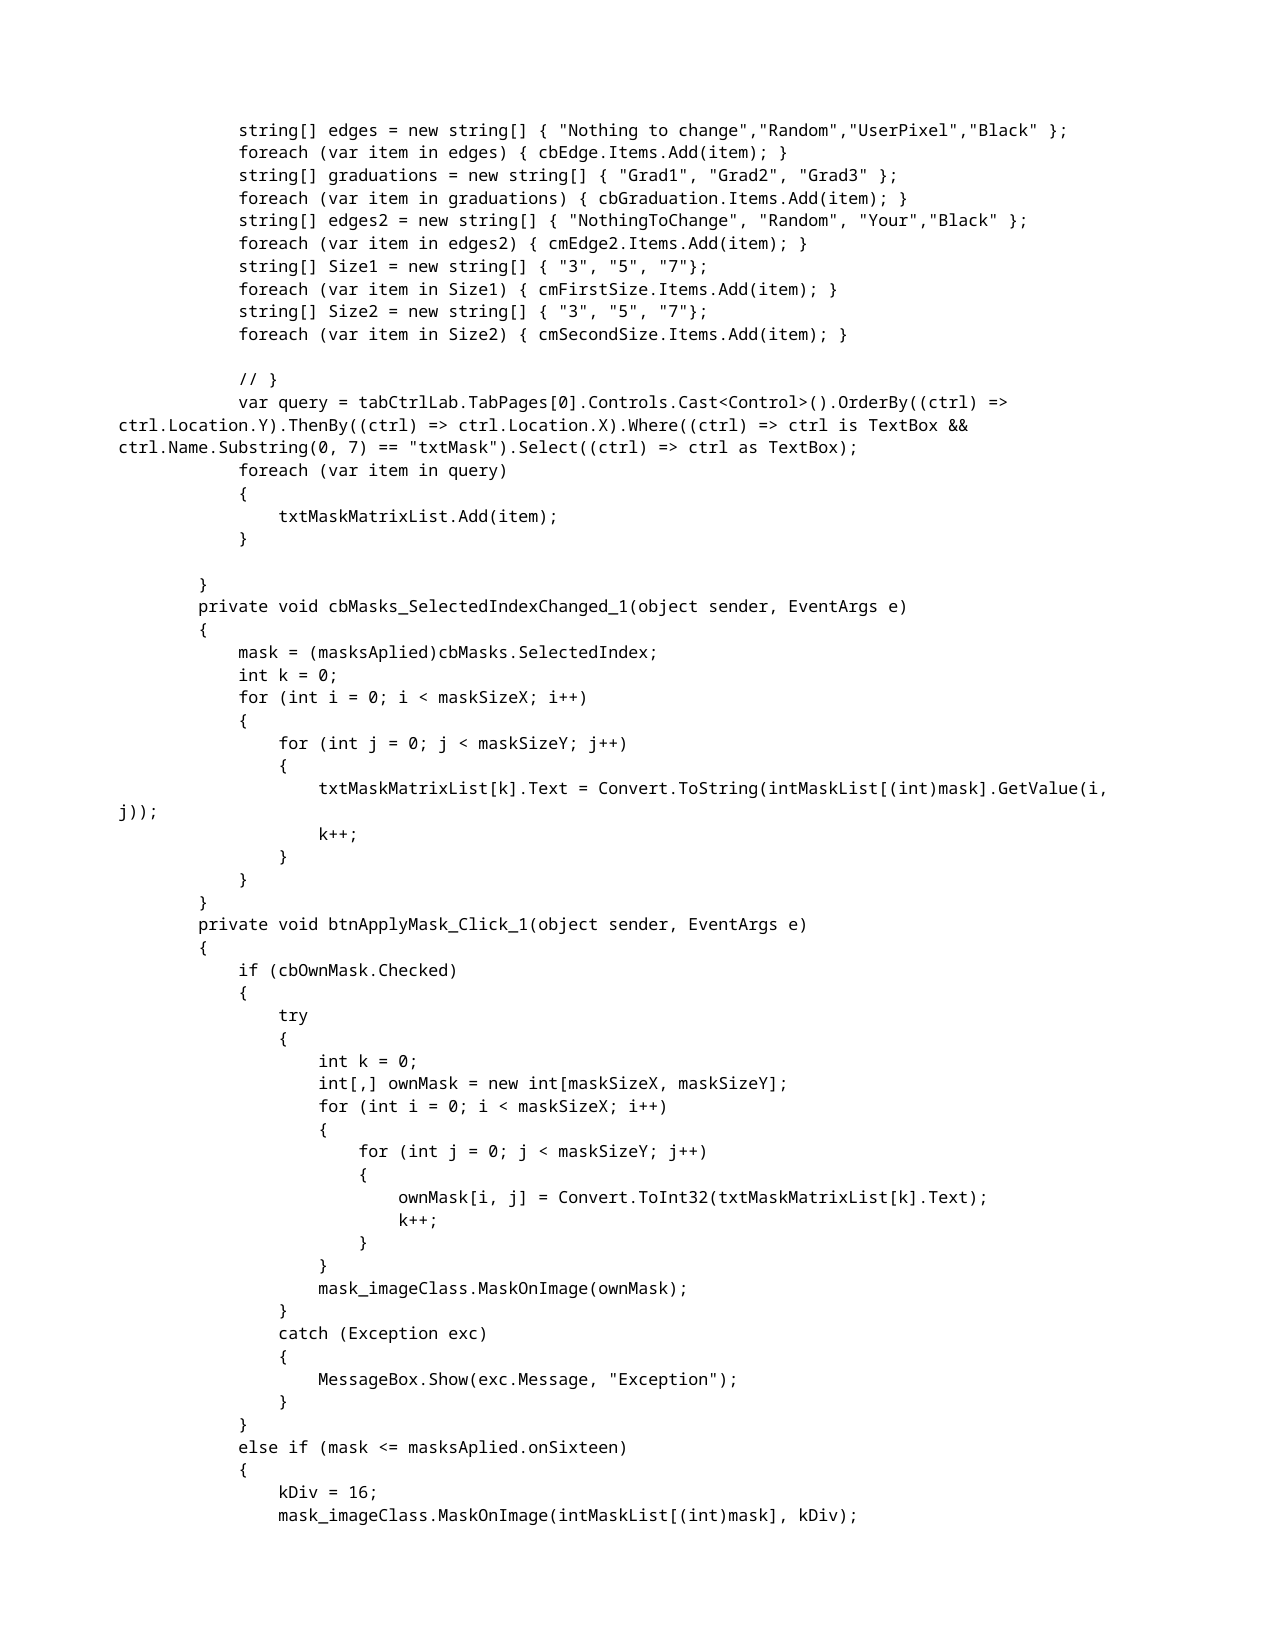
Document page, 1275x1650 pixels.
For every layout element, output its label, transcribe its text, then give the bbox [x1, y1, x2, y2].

text } [118, 845, 1157, 867]
text for (int j = 0; j < maskSizeY; j++) [118, 1140, 1157, 1163]
text mask_imageClass.MaskOnImage(intMaskList[(int)mask], kDiv); [118, 1503, 1157, 1526]
text { [118, 1458, 1157, 1481]
text var query = tabCtrlLab.TabPages[0].Controls.Cast<Control>().OrderBy((ctrl) => ctrl.Location.Y).ThenBy((ctrl) => ctrl.Location.X).Where((ctrl) => ctrl is TextBox && ctrl.Name.Substring(0, 7) == "txtMask").Select((ctrl) => ctrl as TextBox); [118, 391, 1157, 459]
text string[] edges = new string[] { "Nothing to change","Random","UserPixel","Black" }; [118, 118, 1157, 141]
text { [118, 936, 1157, 958]
text { [118, 1117, 1157, 1140]
text int k = 0; [118, 663, 1157, 686]
text k++; [118, 1208, 1157, 1231]
text } [118, 867, 1157, 890]
text int[,] ownMask = new int[maskSizeX, maskSizeY]; [118, 1072, 1157, 1094]
text else if (mask <= masksAplied.onSixteen) [118, 1435, 1157, 1458]
text txtMaskMatrixList.Add(item); [118, 504, 1157, 527]
text foreach (var item in edges2) { cmEdge2.Items.Add(item); } [118, 232, 1157, 254]
text MessageBox.Show(exc.Message, "Exception"); [118, 1367, 1157, 1390]
text if (cbOwnMask.Checked) [118, 958, 1157, 981]
text } [118, 1412, 1157, 1435]
text mask = (masksAplied)cbMasks.SelectedIndex; [118, 640, 1157, 663]
text string[] Size2 = new string[] { "3", "5", "7"}; [118, 300, 1157, 322]
text mask_imageClass.MaskOnImage(ownMask); [118, 1276, 1157, 1299]
text { [118, 754, 1157, 777]
text string[] Size1 = new string[] { "3", "5", "7"}; [118, 254, 1157, 277]
text try [118, 1004, 1157, 1026]
text } [118, 890, 1157, 913]
text { [118, 1026, 1157, 1049]
text int k = 0; [118, 1049, 1157, 1072]
text private void cbMasks_SelectedIndexChanged_1(object sender, EventArgs e) [118, 595, 1157, 618]
text } [118, 1231, 1157, 1253]
text string[] edges2 = new string[] { "NothingToChange", "Random", "Your","Black" }; [118, 209, 1157, 232]
text } [118, 527, 1157, 549]
text kDiv = 16; [118, 1481, 1157, 1503]
text } [118, 572, 1157, 595]
text for (int i = 0; i < maskSizeX; i++) [118, 686, 1157, 708]
text } [118, 1299, 1157, 1322]
text foreach (var item in Size1) { cmFirstSize.Items.Add(item); } [118, 277, 1157, 300]
text foreach (var item in graduations) { cbGraduation.Items.Add(item); } [118, 186, 1157, 209]
text k++; [118, 822, 1157, 845]
text } [118, 1390, 1157, 1412]
text for (int i = 0; i < maskSizeX; i++) [118, 1094, 1157, 1117]
text { [118, 1163, 1157, 1185]
text foreach (var item in Size2) { cmSecondSize.Items.Add(item); } [118, 322, 1157, 345]
text private void btnApplyMask_Click_1(object sender, EventArgs e) [118, 913, 1157, 936]
text txtMaskMatrixList[k].Text = Convert.ToString(intMaskList[(int)mask].GetValue(i, j)); [118, 777, 1157, 822]
text { [118, 618, 1157, 640]
text foreach (var item in query) [118, 459, 1157, 481]
text { [118, 708, 1157, 731]
text for (int j = 0; j < maskSizeY; j++) [118, 731, 1157, 754]
text ownMask[i, j] = Convert.ToInt32(txtMaskMatrixList[k].Text); [118, 1185, 1157, 1208]
text { [118, 481, 1157, 504]
text foreach (var item in edges) { cbEdge.Items.Add(item); } [118, 141, 1157, 163]
text { [118, 981, 1157, 1004]
text } [118, 1253, 1157, 1276]
text catch (Exception exc) [118, 1322, 1157, 1344]
text // } [118, 368, 1157, 391]
text string[] graduations = new string[] { "Grad1", "Grad2", "Grad3" }; [118, 163, 1157, 186]
text { [118, 1344, 1157, 1367]
